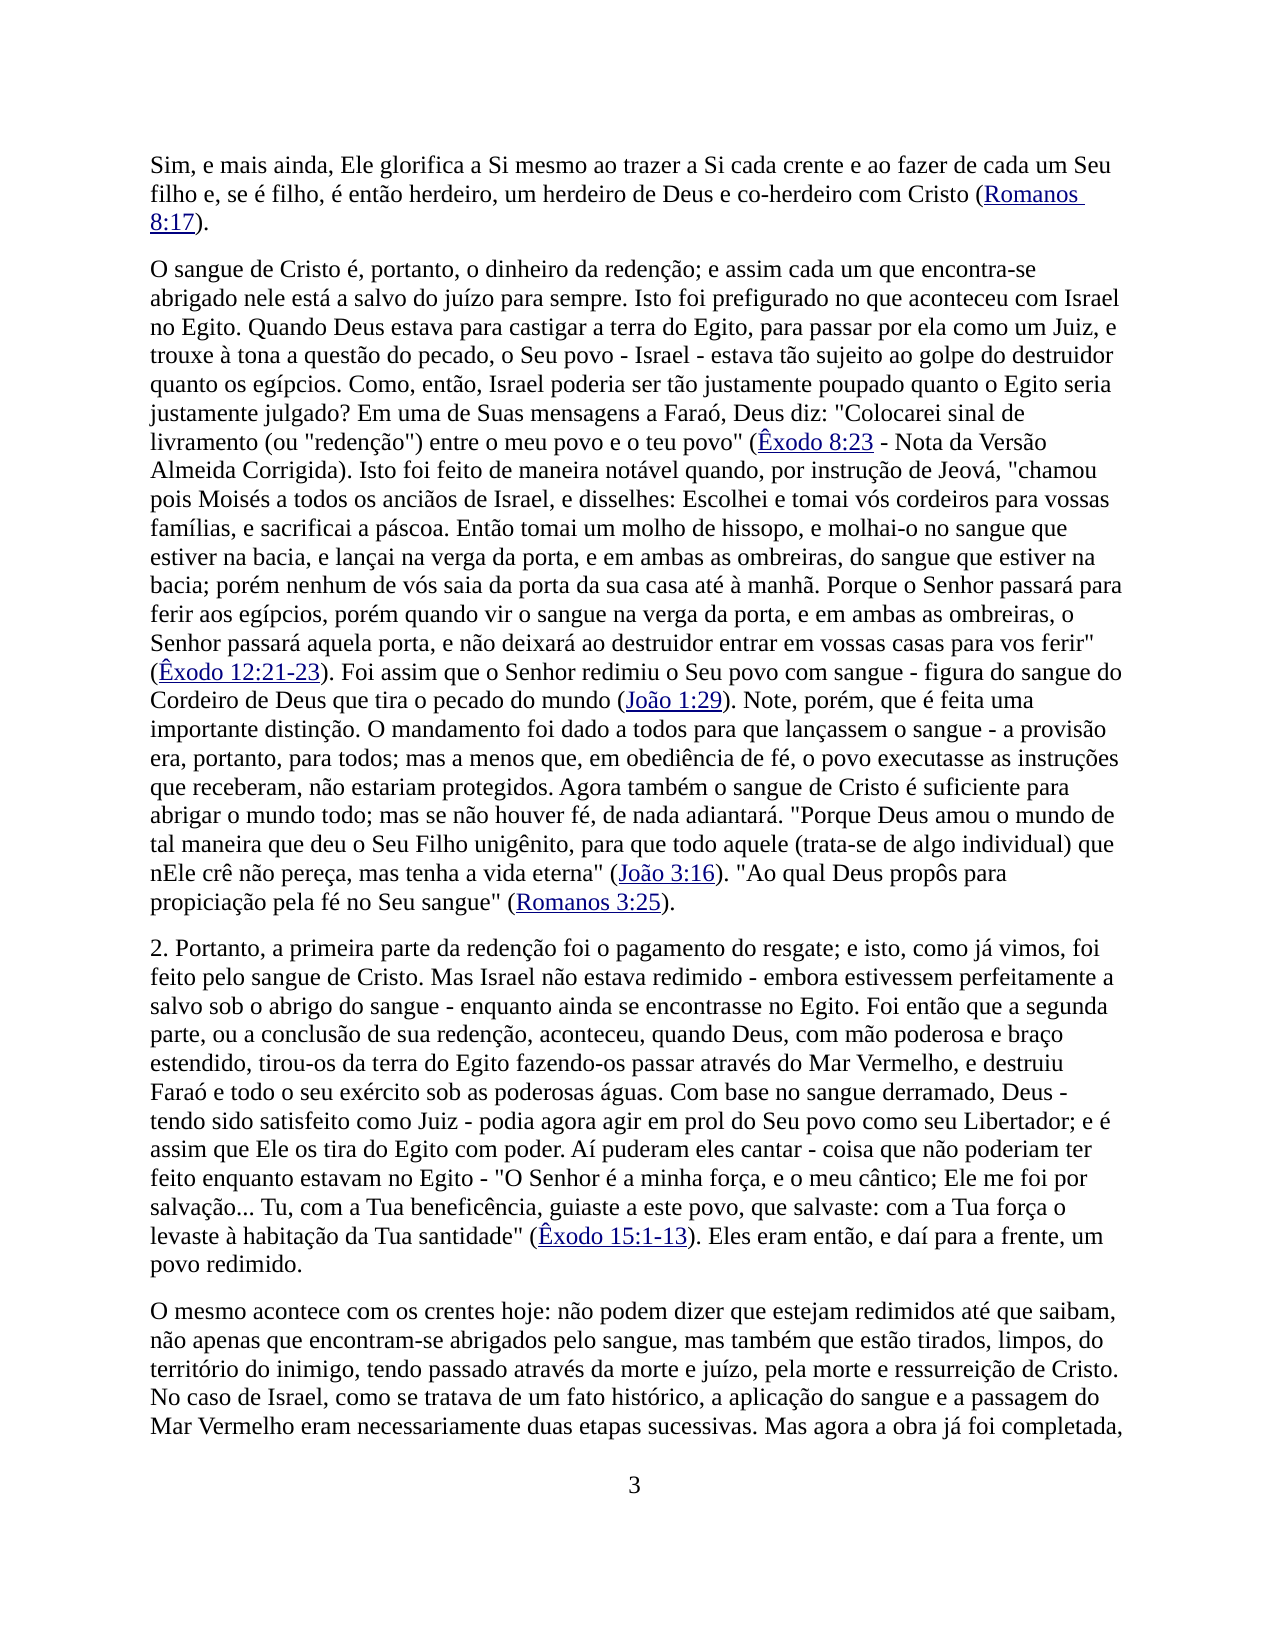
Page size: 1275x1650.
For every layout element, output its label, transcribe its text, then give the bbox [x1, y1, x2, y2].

text O sangue de Cristo é, portanto, o dinheiro da redenção; e assim cada um que encontra-se abrigado nele está a salvo do juízo para sempre. Isto foi prefigurado no que aconteceu com Israel no Egito. Quando Deus estava para castigar a terra do Egito, para passar por ela como um Juiz, e trouxe à tona a questão do pecado, o Seu povo - Israel - estava tão sujeito ao golpe do destruidor quanto os egípcios. Como, então, Israel poderia ser tão justamente poupado quanto o Egito seria justamente julgado? Em uma de Suas mensagens a Faraó, Deus diz: "Colocarei sinal de livramento (ou "redenção") entre o meu povo e o teu povo" (Êxodo 8:23 - Nota da Versão Almeida Corrigida). Isto foi feito de maneira notável quando, por instrução de Jeová, "chamou pois Moisés a todos os anciãos de Israel, e disselhes: Escolhei e tomai vós cordeiros para vossas famílias, e sacrificai a páscoa. Então tomai um molho de hissopo, e molhai-o no sangue que estiver na bacia, e lançai na verga da porta, e em ambas as ombreiras, do sangue que estiver na bacia; porém nenhum de vós saia da porta da sua casa até à manhã. Porque o Senhor passará para ferir aos egípcios, porém quando vir o sangue na verga da porta, e em ambas as ombreiras, o Senhor passará aquela porta, e não deixará ao destruidor entrar em vossas casas para vos ferir" (Êxodo 12:21-23). Foi assim que o Senhor redimiu o Seu povo com sangue - figura do sangue do Cordeiro de Deus que tira o pecado do mundo (João 1:29). Note, porém, que é feita uma importante distinção. O mandamento foi dado a todos para que lançassem o sangue - a provisão era, portanto, para todos; mas a menos que, em obediência de fé, o povo executasse as instruções que receberam, não estariam protegidos. Agora também o sangue de Cristo é suficiente para abrigar o mundo todo; mas se não houver fé, de nada adiantará. "Porque Deus amou o mundo de tal maneira que deu o Seu Filho unigênito, para que todo aquele (trata-se de algo individual) que nEle crê não pereça, mas tenha a vida eterna" (João 3:16). "Ao qual Deus propôs para propiciação pela fé no Seu sangue" (Romanos 3:25). [150, 254, 1125, 915]
text 2. Portanto, a primeira parte da redenção foi o pagamento do resgate; e isto, como já vimos, foi feito pelo sangue de Cristo. Mas Israel não estava redimido - embora estivessem perfeitamente a salvo sob o abrigo do sangue - enquanto ainda se encontrasse no Egito. Foi então que a segunda parte, ou a conclusão de sua redenção, aconteceu, quando Deus, com mão poderosa e braço estendido, tirou-os da terra do Egito fazendo-os passar através do Mar Vermelho, e destruiu Faraó e todo o seu exército sob as poderosas águas. Com base no sangue derramado, Deus - tendo sido satisfeito como Juiz - podia agora agir em prol do Seu povo como seu Libertador; e é assim que Ele os tira do Egito com poder. Aí puderam eles cantar - coisa que não poderiam ter feito enquanto estavam no Egito - "O Senhor é a minha força, e o meu cântico; Ele me foi por salvação... Tu, com a Tua beneficência, guiaste a este povo, que salvaste: com a Tua força o levaste à habitação da Tua santidade" (Êxodo 15:1-13). Eles eram então, e daí para a frente, um povo redimido. [150, 933, 1125, 1278]
text Sim, e mais ainda, Ele glorifica a Si mesmo ao trazer a Si cada crente e ao fazer de cada um Seu filho e, se é filho, é então herdeiro, um herdeiro de Deus e co-herdeiro com Cristo (Romanos 8:17). [150, 150, 1125, 236]
text O mesmo acontece com os crentes hoje: não podem dizer que estejam redimidos até que saibam, não apenas que encontram-se abrigados pelo sangue, mas também que estão tirados, limpos, do território do inimigo, tendo passado através da morte e juízo, pela morte e ressurreição de Cristo. No caso de Israel, como se tratava de um fato histórico, a aplicação do sangue e a passagem do Mar Vermelho eram necessariamente duas etapas sucessivas. Mas agora a obra já foi completada, [150, 1296, 1125, 1440]
